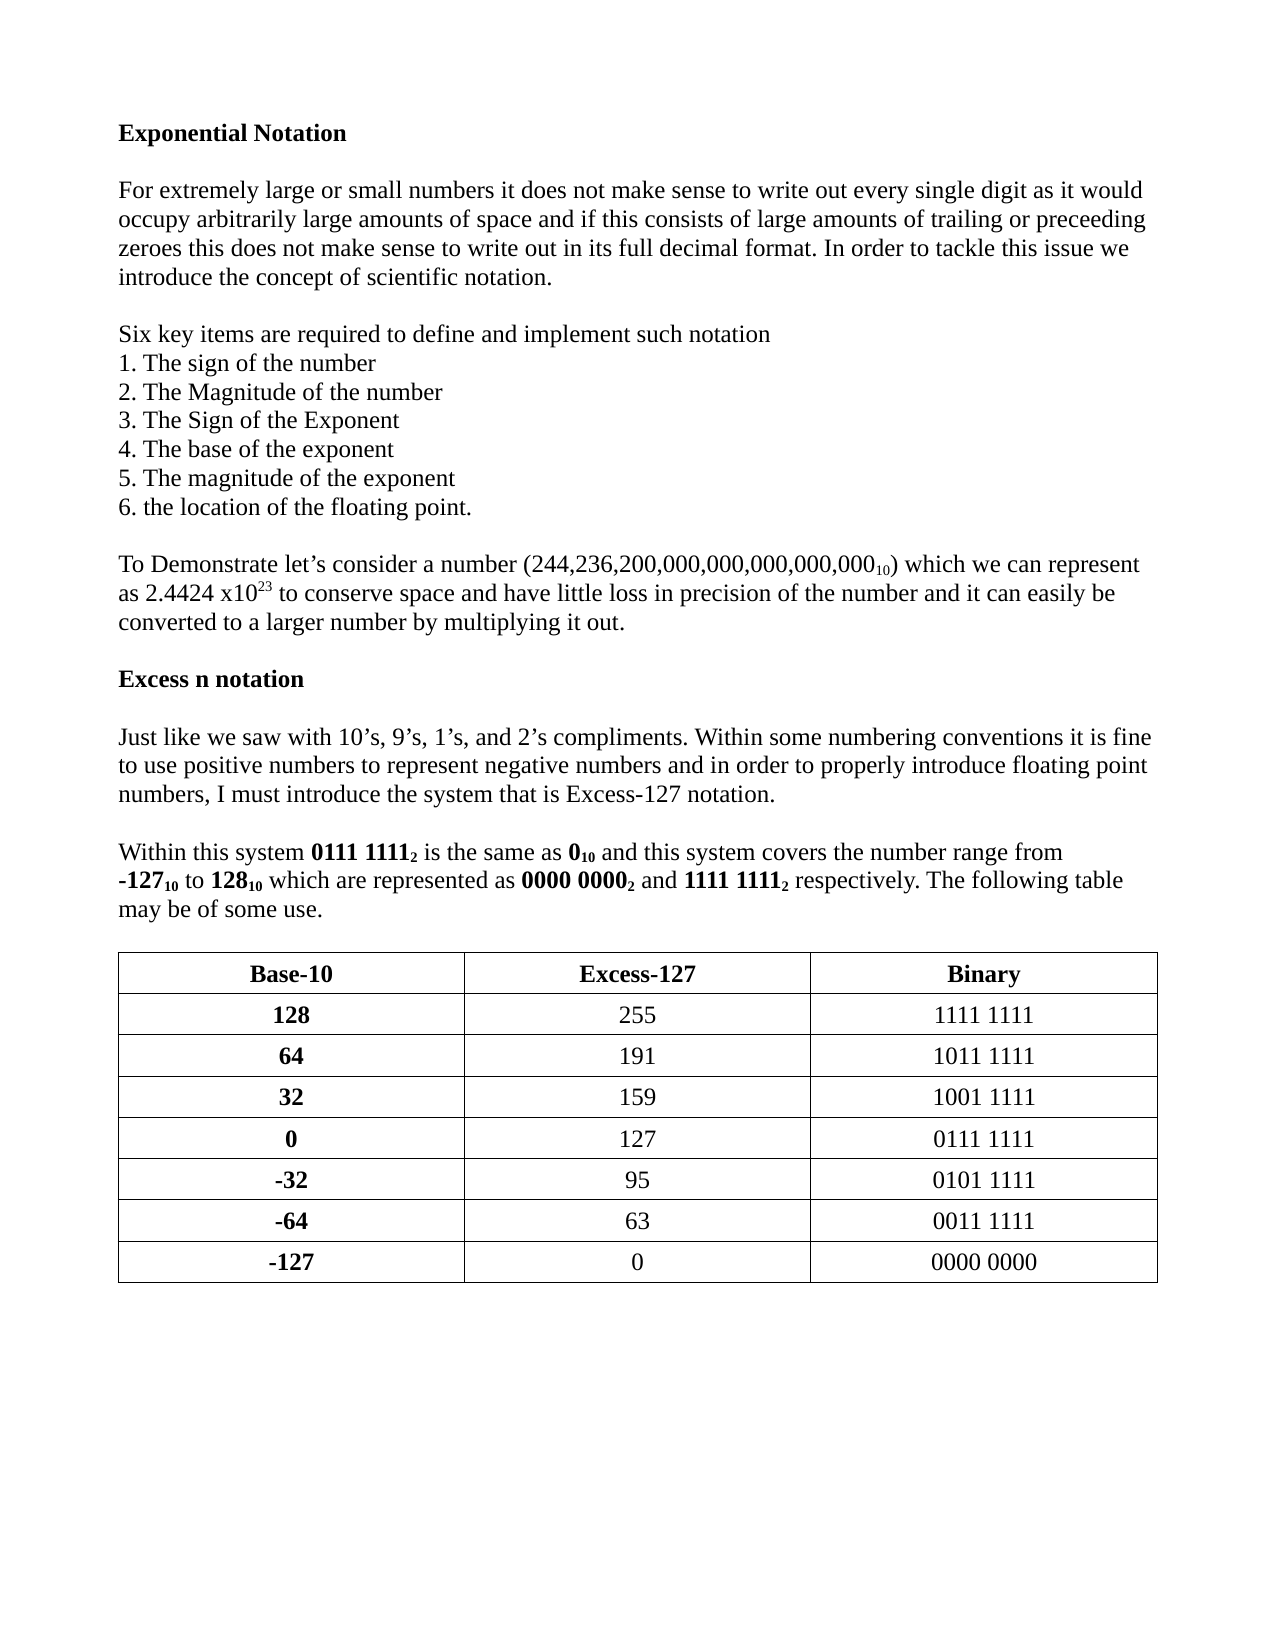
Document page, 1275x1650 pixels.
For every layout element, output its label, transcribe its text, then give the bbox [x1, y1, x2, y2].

table_cell 1011 1111 [811, 1035, 1157, 1076]
table_cell 64 [119, 1035, 464, 1076]
table_cell 95 [465, 1159, 810, 1199]
text 4. The base of the exponent [118, 434, 1157, 463]
table_header Excess-127 [465, 953, 810, 993]
text For extremely large or small numbers it does not make sense to write out every single digit as it would occupy arbitrarily large amounts of space and if this consists of large amounts of trailing or preceeding zeroes this does not make sense to write out in its full decimal format. In order to tackle this issue we introduce the concept of scientific notation. [118, 176, 1157, 291]
table_cell 191 [465, 1035, 810, 1076]
table_cell 0111 1111 [811, 1118, 1157, 1158]
table_cell 0 [465, 1242, 810, 1282]
text 3. The Sign of the Exponent [118, 406, 1157, 434]
text Within this system 0111 11112 is the same as 010 and this system covers the number range from -12710 to 12810 which are represented as 0000 00002 and 1111 11112 respectively. The following table may be of some use. [118, 837, 1157, 923]
table_header Binary [811, 953, 1157, 993]
table_cell -127 [119, 1242, 464, 1282]
table_cell -64 [119, 1200, 464, 1241]
table_cell 127 [465, 1118, 810, 1158]
table_header Base-10 [119, 953, 464, 993]
text Just like we saw with 10’s, 9’s, 1’s, and 2’s compliments. Within some numbering conventions it is fine to use positive numbers to represent negative numbers and in order to properly introduce floating point numbers, I must introduce the system that is Excess-127 notation. [118, 722, 1157, 808]
table_cell -32 [119, 1159, 464, 1199]
table_cell 159 [465, 1077, 810, 1117]
table_cell 0000 0000 [811, 1242, 1157, 1282]
text Exponential Notation [118, 118, 1157, 147]
table_cell 0011 1111 [811, 1200, 1157, 1241]
table_cell 255 [465, 994, 810, 1034]
text To Demonstrate let’s consider a number (244,236,200,000,000,000,000,00010) which we can represent as 2.4424 x1023 to conserve space and have little loss in precision of the number and it can easily be converted to a larger number by multiplying it out. [118, 549, 1157, 636]
text 6. the location of the floating point. [118, 492, 1157, 521]
table_cell 63 [465, 1200, 810, 1241]
text Six key items are required to define and implement such notation [118, 319, 1157, 348]
text 1. The sign of the number [118, 348, 1157, 377]
table_cell 0101 1111 [811, 1159, 1157, 1199]
table_cell 1001 1111 [811, 1077, 1157, 1117]
text Excess n notation [118, 664, 1157, 693]
text 5. The magnitude of the exponent [118, 463, 1157, 492]
table_cell 32 [119, 1077, 464, 1117]
table_cell 0 [119, 1118, 464, 1158]
table_cell 128 [119, 994, 464, 1034]
table_cell 1111 1111 [811, 994, 1157, 1034]
text 2. The Magnitude of the number [118, 377, 1157, 406]
